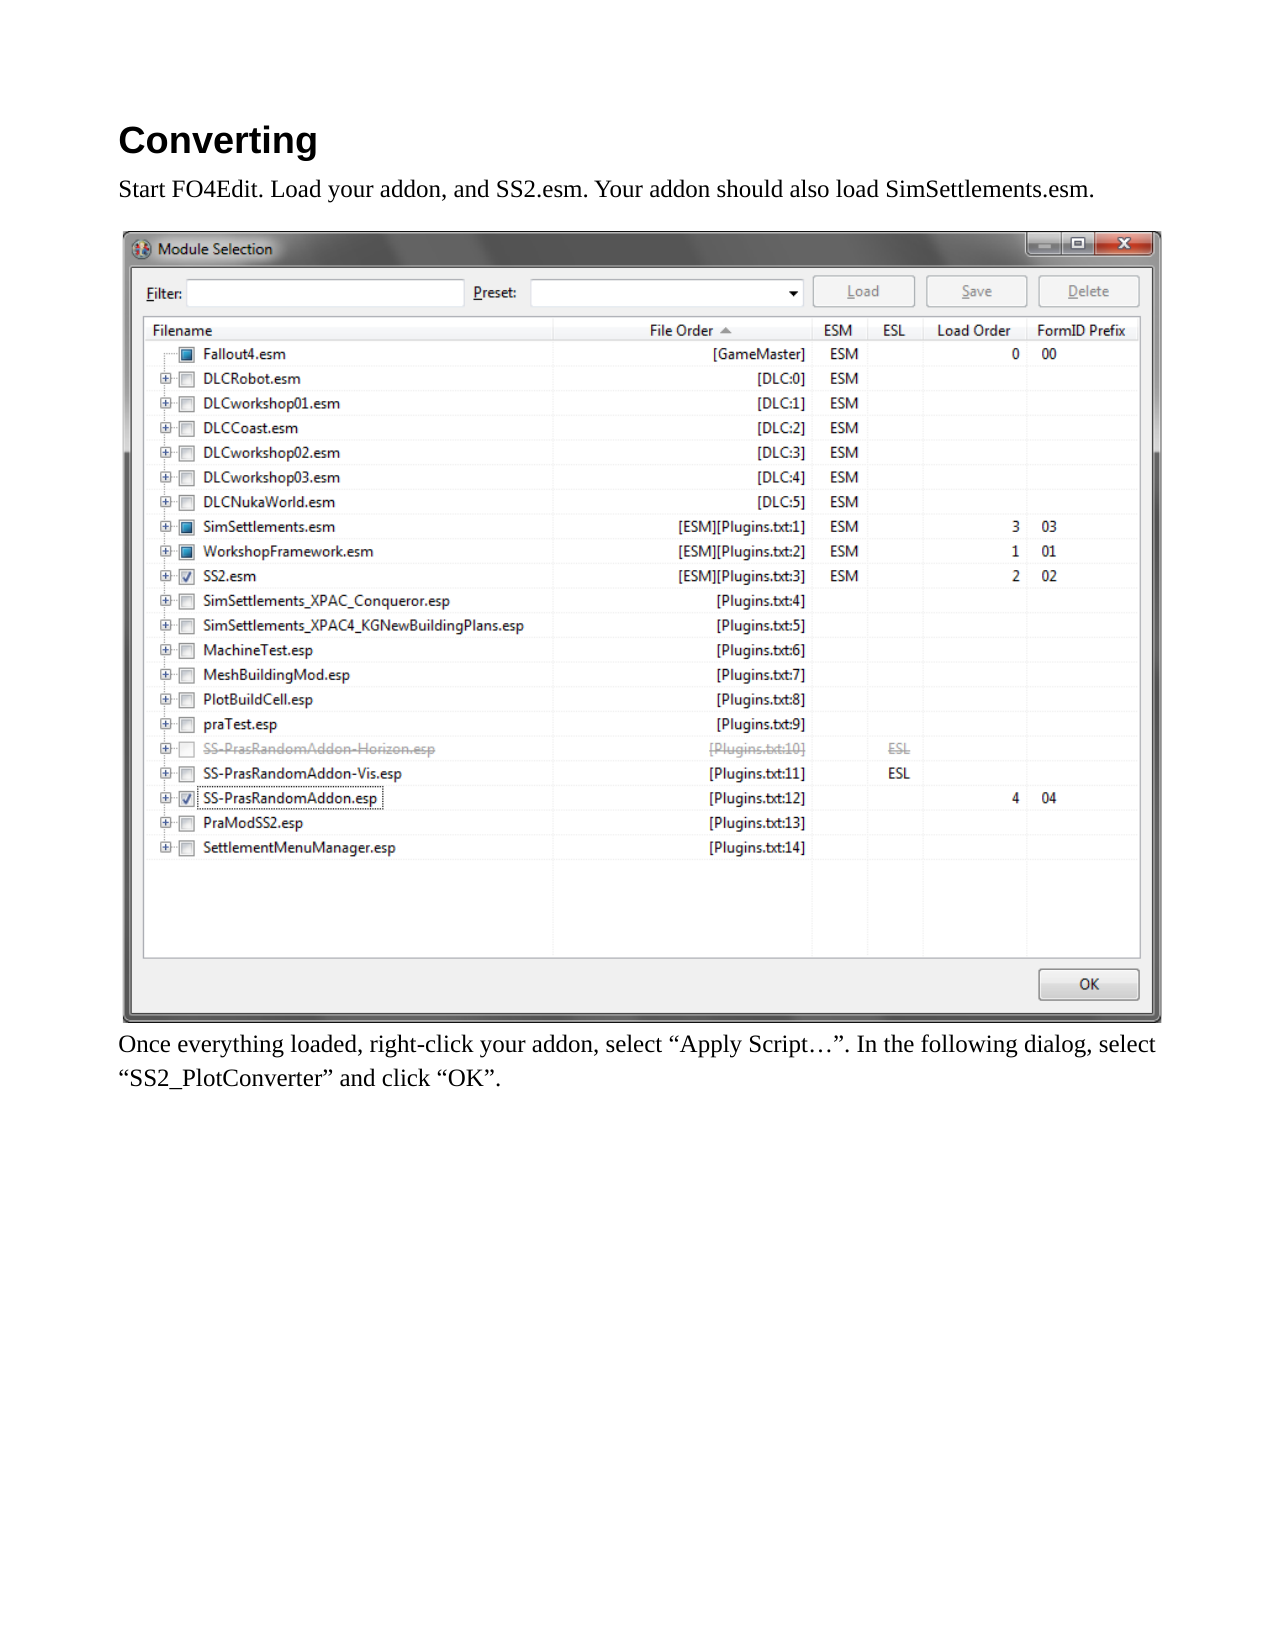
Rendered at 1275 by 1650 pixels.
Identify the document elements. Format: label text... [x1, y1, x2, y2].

text Once everything loaded, right-click your addon, select “Apply Script…”. In the following dialog, select “SS2_PlotConverter” and click “OK”. [118, 223, 1157, 1092]
subtitle Converting [118, 118, 1157, 162]
picture [122, 231, 1162, 1023]
text Start FO4Edit. Load your addon, and SS2.esm. Your addon should also load SimSettlements.esm. [118, 174, 1157, 203]
